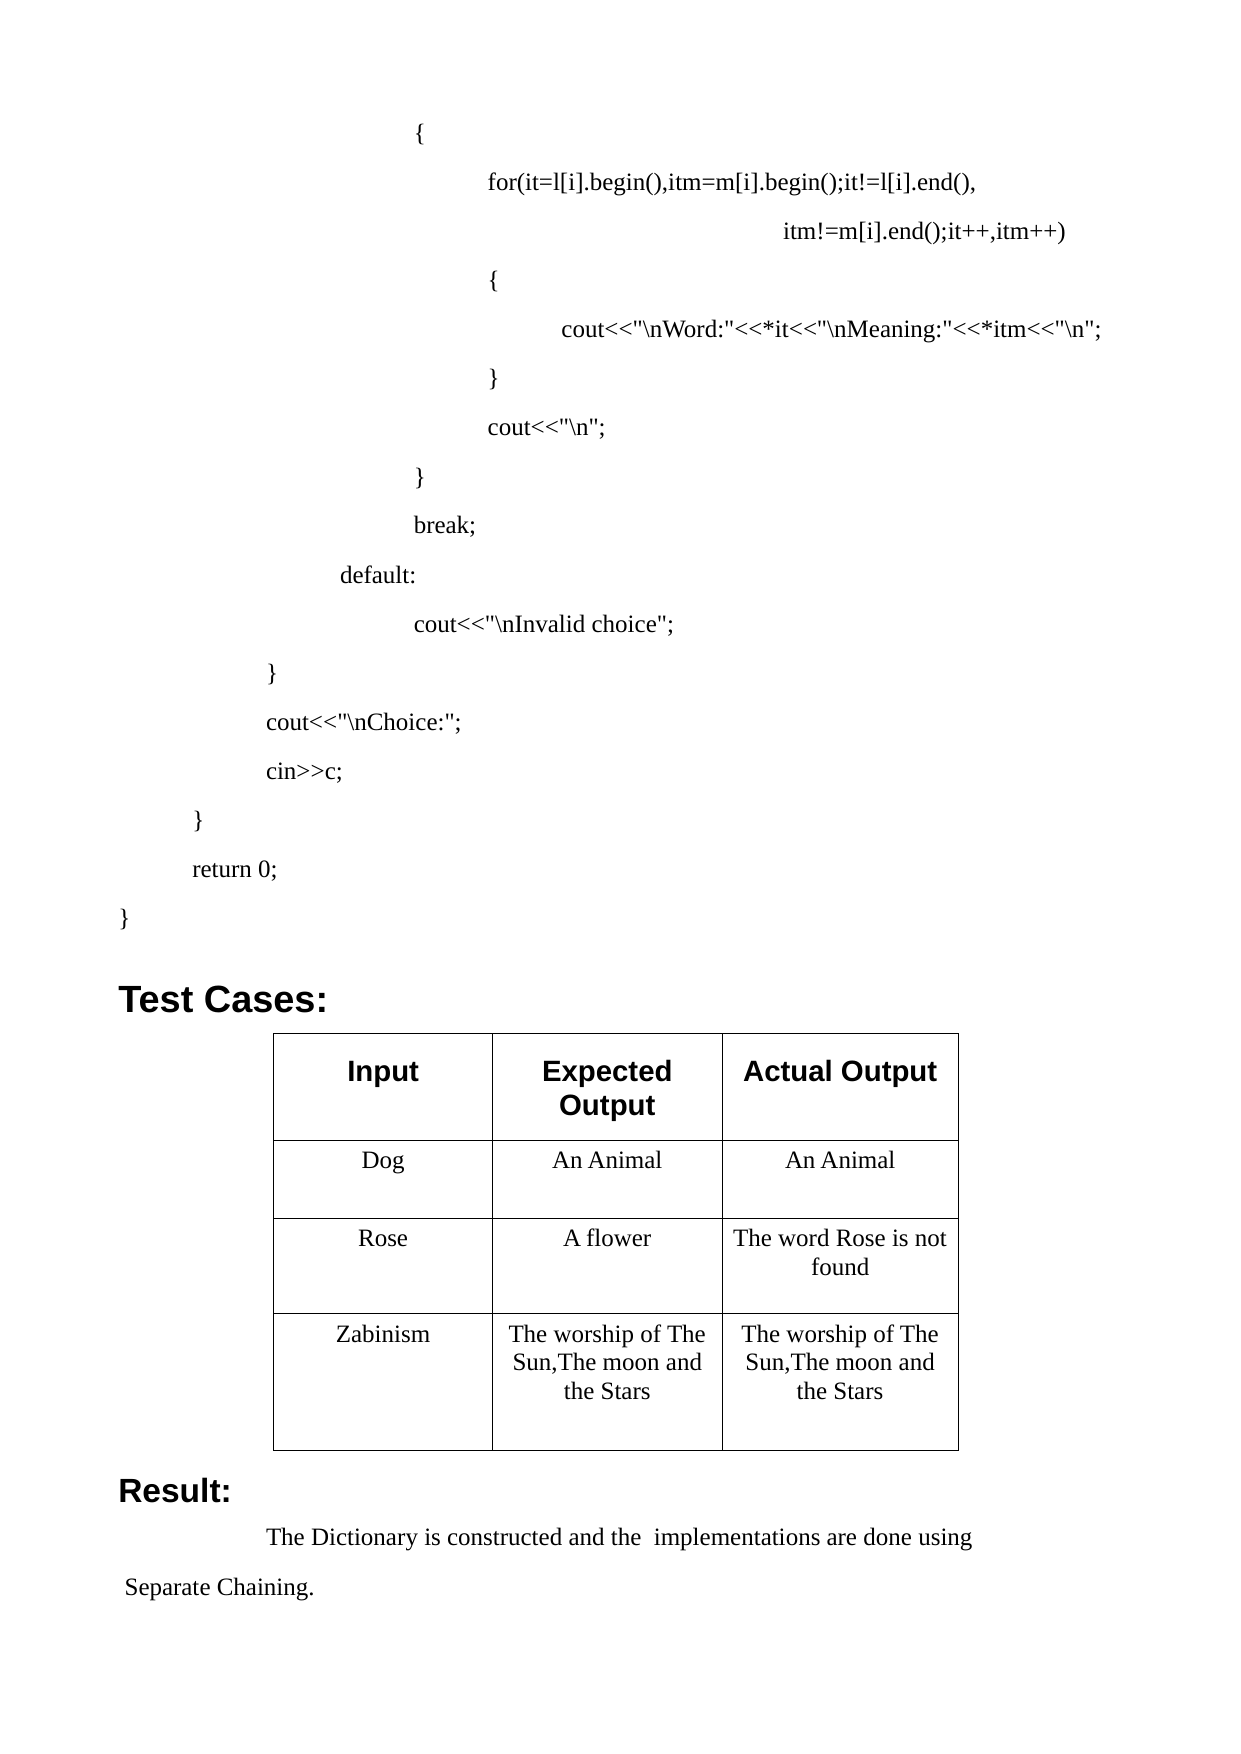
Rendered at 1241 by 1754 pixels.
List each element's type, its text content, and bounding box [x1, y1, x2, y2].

text } [118, 903, 1122, 932]
text Separate Chaining. [118, 1572, 1122, 1600]
table_cell Rose [274, 1219, 492, 1313]
text { [118, 118, 1122, 147]
text } [118, 462, 1122, 490]
text cin>>c; [118, 756, 1122, 785]
text default: [118, 560, 1122, 588]
text The Dictionary is constructed and the implementations are done using [118, 1522, 1122, 1551]
text for(it=l[i].begin(),itm=m[i].begin();it!=l[i].end(), [118, 167, 1122, 196]
table_cell Zabinism [274, 1314, 492, 1450]
text itm!=m[i].end();it++,itm++) [118, 216, 1122, 245]
text } [118, 805, 1122, 834]
text cout<<"\nWord:"<<*it<<"\nMeaning:"<<*itm<<"\n"; [118, 314, 1122, 343]
subtitle Result: [118, 1471, 1122, 1510]
table_header Expected Output [493, 1034, 722, 1139]
table_cell An Animal [493, 1141, 722, 1218]
table_cell A flower [493, 1219, 722, 1313]
text } [118, 658, 1122, 687]
table_cell Dog [274, 1141, 492, 1218]
text cout<<"\nChoice:"; [118, 707, 1122, 736]
table_cell The word Rose is not found [723, 1219, 958, 1313]
text cout<<"\n"; [118, 412, 1122, 441]
text return 0; [118, 854, 1122, 883]
table_header Actual Output [723, 1034, 958, 1139]
text break; [118, 511, 1122, 539]
text cout<<"\nInvalid choice"; [118, 609, 1122, 637]
table_cell The worship of The Sun,The moon and the Stars [493, 1314, 722, 1450]
text { [118, 265, 1122, 294]
text } [118, 363, 1122, 392]
table_header Input [274, 1034, 492, 1139]
subtitle Test Cases: [118, 977, 1122, 1021]
table_cell The worship of The Sun,The moon and the Stars [723, 1314, 958, 1450]
table_cell An Animal [723, 1141, 958, 1218]
